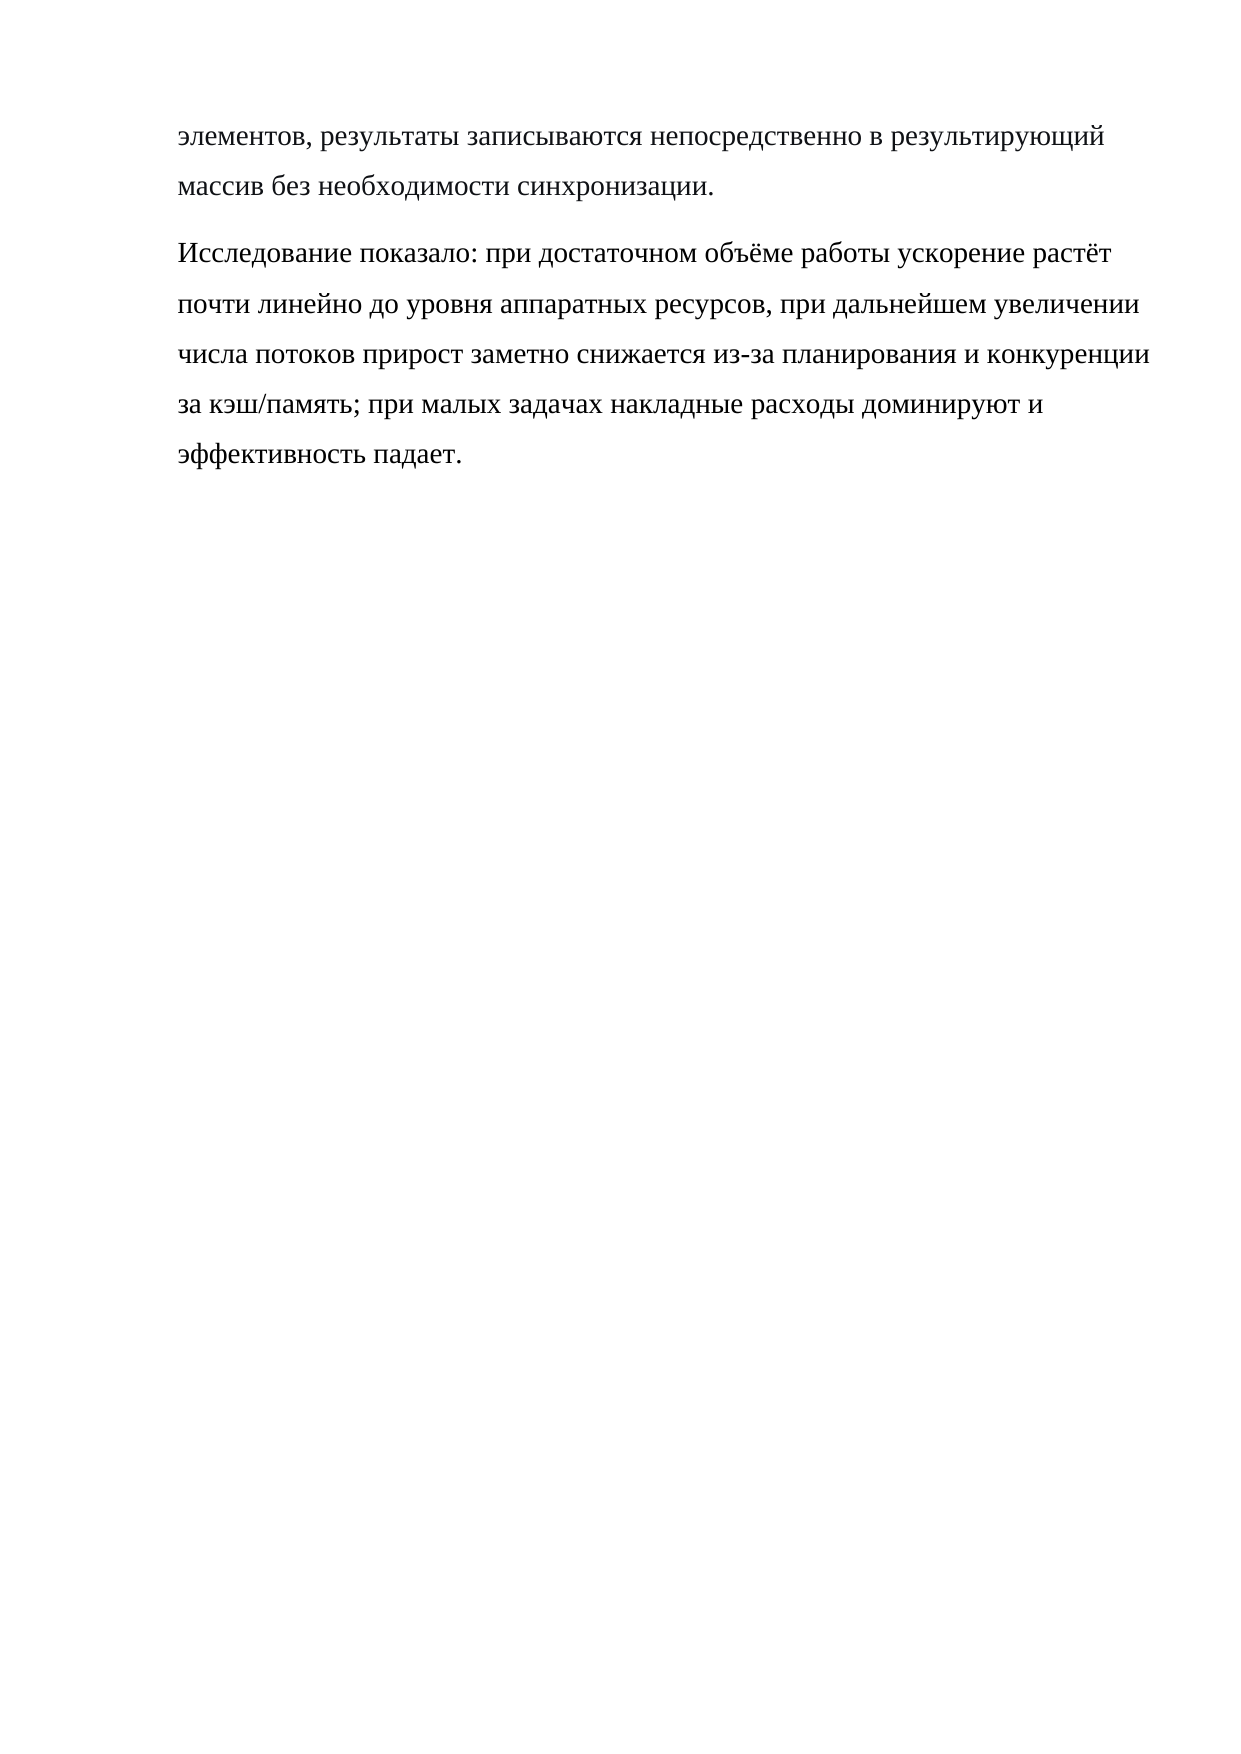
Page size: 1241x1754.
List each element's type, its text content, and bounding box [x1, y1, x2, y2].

text элементов, результаты записываются непосредственно в результирующий массив без необходимости синхронизации. [177, 118, 1152, 202]
text Исследование показало: при достаточном объёме работы ускорение растёт почти линейно до уровня аппаратных ресурсов, при дальнейшем увеличении числа потоков прирост заметно снижается из‑за планирования и конкуренции за кэш/память; при малых задачах накладные расходы доминируют и эффективность падает. [177, 235, 1152, 470]
